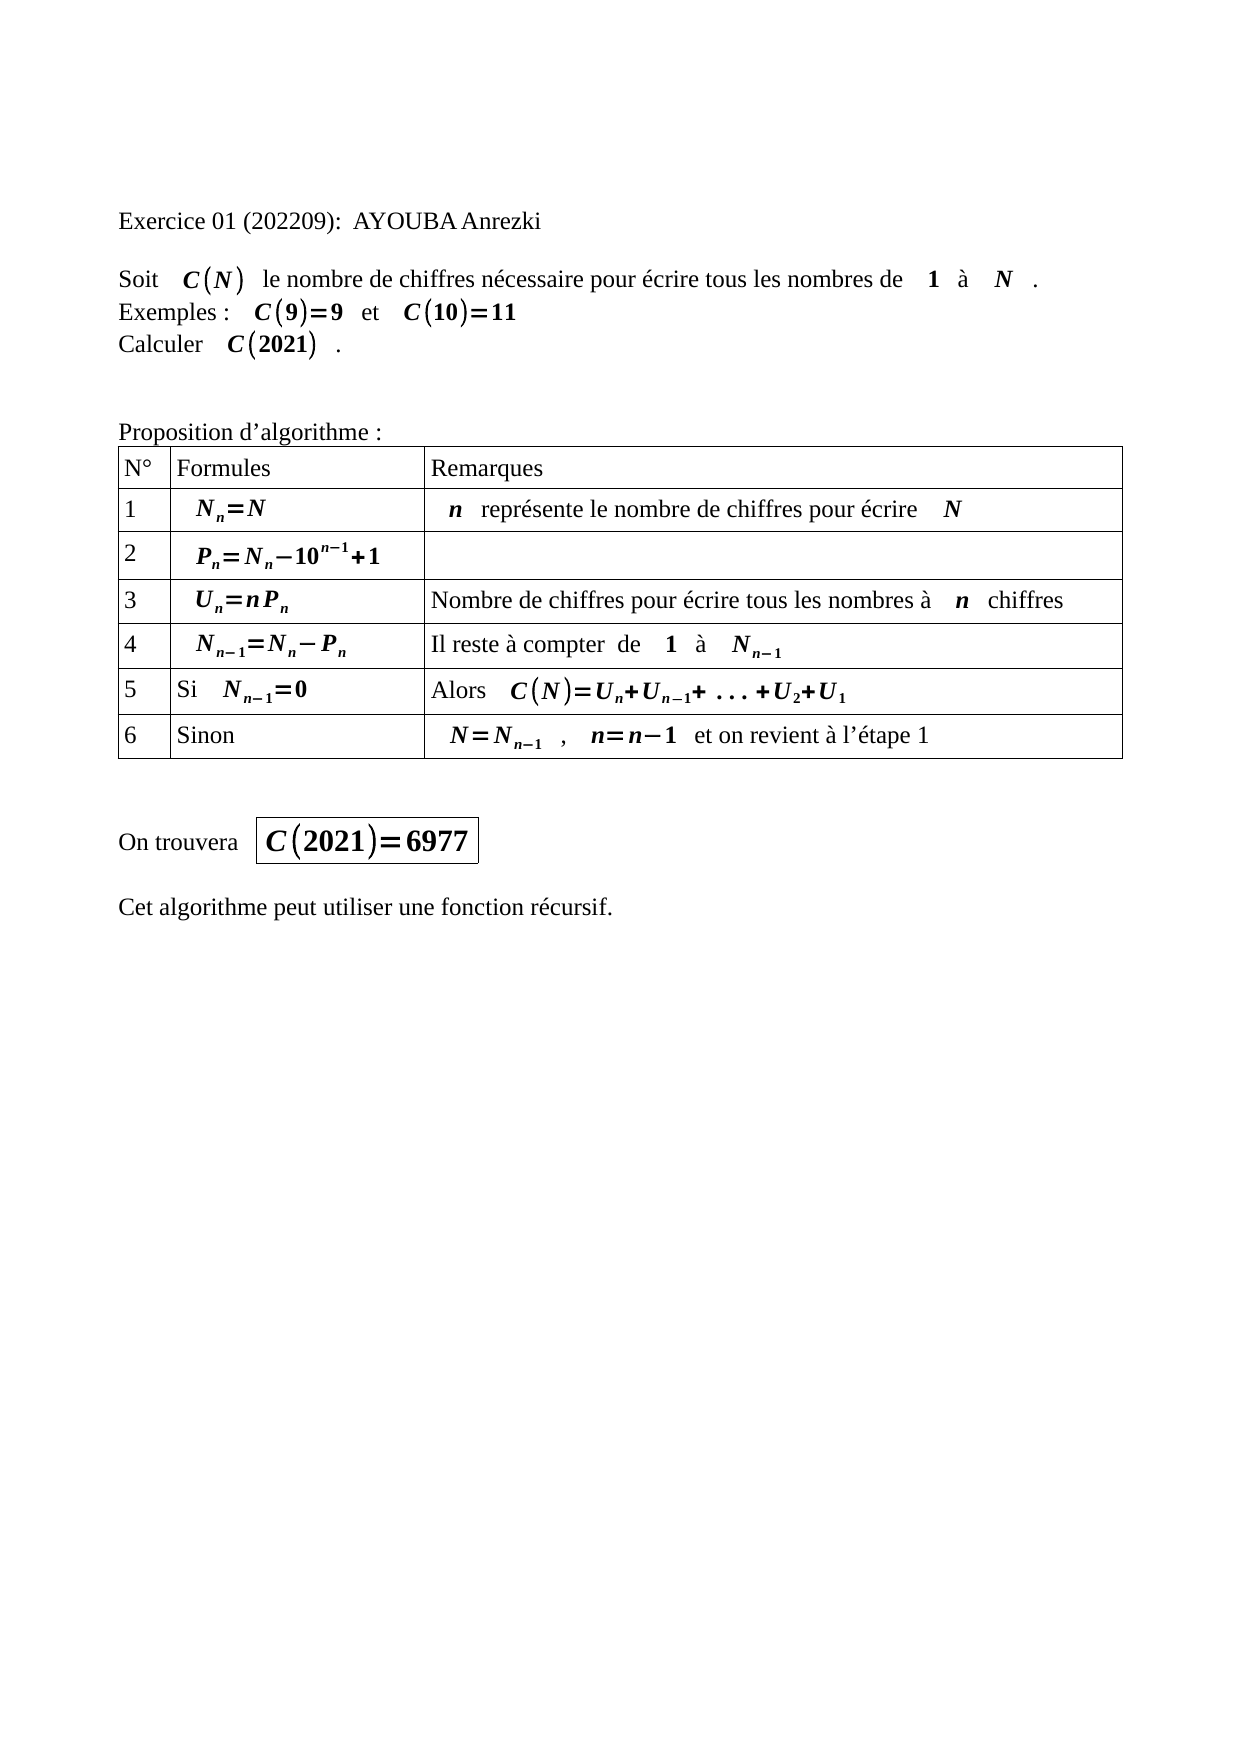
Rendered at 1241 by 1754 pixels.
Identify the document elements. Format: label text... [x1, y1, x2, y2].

table_cell 3 [119, 580, 170, 622]
text Exemples : et [118, 296, 1122, 328]
table_cell Il reste à compter de à [425, 624, 1122, 667]
text On trouvera [479, 817, 1122, 863]
text Exercice 01 (202209): AYOUBA Anrezki [118, 206, 1122, 234]
text On trouvera [257, 818, 478, 863]
table_cell 2 [119, 532, 170, 579]
table_header N° [119, 447, 170, 487]
text Calculer . [118, 328, 1122, 360]
table_cell 6 [119, 715, 170, 758]
table_header Remarques [425, 447, 1122, 487]
table_cell Alors [425, 669, 1122, 713]
table_cell [171, 580, 424, 622]
table_cell 4 [119, 624, 170, 667]
table_cell 1 [119, 489, 170, 531]
text Cet algorithme peut utiliser une fonction récursif. [118, 892, 1122, 921]
text On trouvera [118, 817, 256, 863]
table_cell [425, 532, 1122, 579]
table_cell , et on revient à l’étape 1 [425, 715, 1122, 758]
table_cell [171, 532, 424, 579]
table_cell Sinon [171, 715, 424, 758]
table_cell Nombre de chiffres pour écrire tous les nombres à chiffres [425, 580, 1122, 622]
table_cell [171, 489, 424, 531]
table_cell 5 [119, 669, 170, 713]
text Proposition d’algorithme : [118, 417, 1122, 446]
table_cell [171, 624, 424, 667]
table_header Formules [171, 447, 424, 487]
table_cell représente le nombre de chiffres pour écrire [425, 489, 1122, 531]
table_cell Si [171, 669, 424, 713]
text Soit le nombre de chiffres nécessaire pour écrire tous les nombres de à . [118, 263, 1122, 296]
